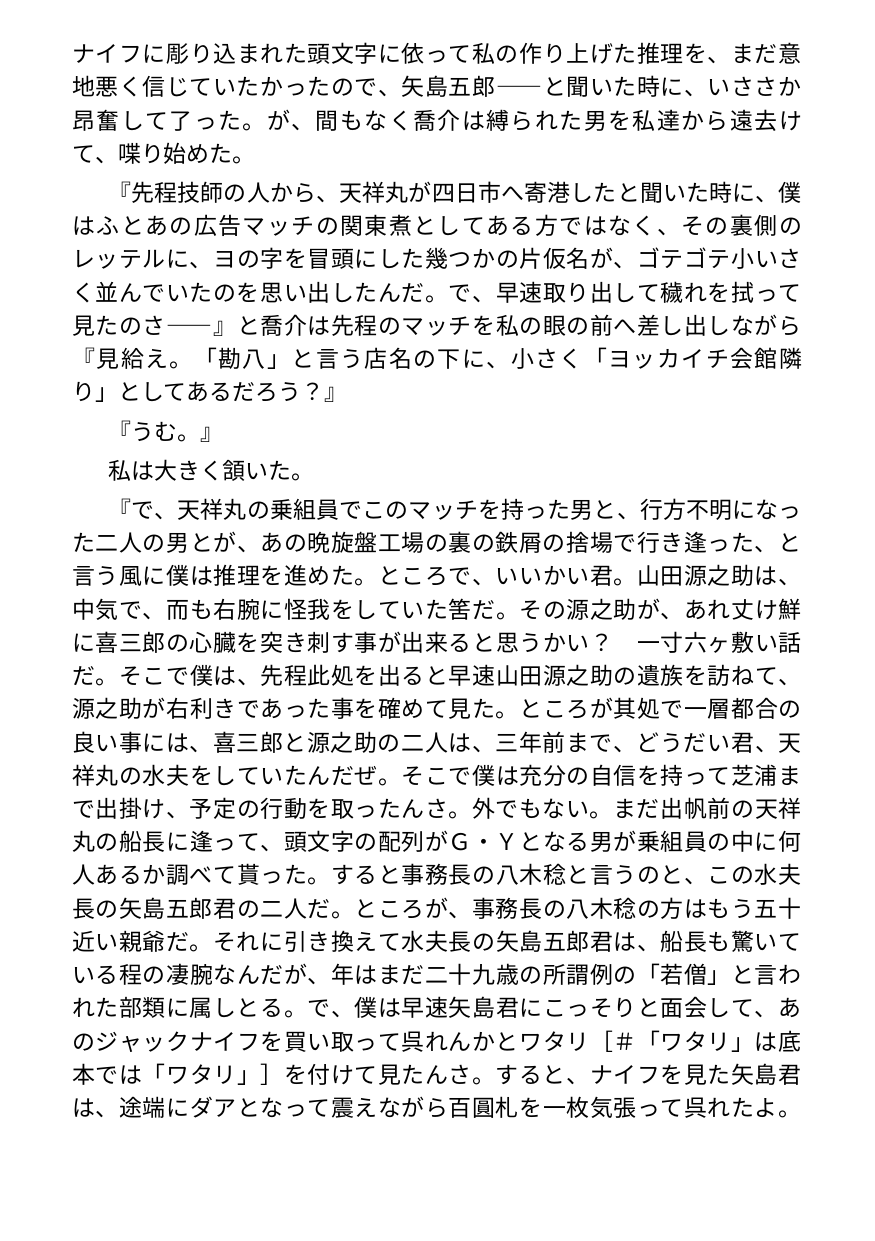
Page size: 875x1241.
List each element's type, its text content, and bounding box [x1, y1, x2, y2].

text 私は大きく頷いた。 [72, 453, 802, 486]
text 『で、天祥丸の乗組員でこのマッチを持った男と、行方不明になった二人の男とが、あの晩旋盤工場の裏の鉄屑の捨場で行き逢った、と言う風に僕は推理を進めた。ところで、いいかい君。山田源之助は、中気で、而も右腕に怪我をしていた筈だ。その源之助が、あれ丈け鮮に喜三郎の心臓を突き刺す事が出来ると思うかい？ 一寸六ヶ敷い話だ。そこで僕は、先程此処を出ると早速山田源之助の遺族を訪ねて、源之助が右利きであった事を確めて見た。ところが其処で一層都合の良い事には、喜三郎と源之助の二人は、三年前まで、どうだい君、天祥丸の水夫をしていたんだぜ。そこで僕は充分の自信を持って芝浦まで出掛け、予定の行動を取ったんさ。外でもない。まだ出帆前の天祥丸の船長に逢って、頭文字の配列がＧ・Ｙとなる男が乗組員の中に何人あるか調べて貰った。すると事務長の八木稔と言うのと、この水夫長の矢島五郎君の二人だ。ところが、事務長の八木稔の方はもう五十近い親爺だ。それに引き換えて水夫長の矢島五郎君は、船長も驚いている程の凄腕なんだが、年はまだ二十九歳の所謂例の「若僧」と言われた部類に属しとる。で、僕は早速矢島君にこっそりと面会して、あのジャックナイフを買い取って呉れんかとワタリ［＃「ワタリ」は底本では「ワタリ」］を付けて見たんさ。すると、ナイフを見た矢島君は、途端にダアとなって震えながら百圓札を一枚気張って呉れたよ。 [72, 492, 802, 1123]
text 『うむ。』 [72, 413, 802, 447]
text 『先程技師の人から、天祥丸が四日市へ寄港したと聞いた時に、僕はふとあの広告マッチの関東煮としてある方ではなく、その裏側のレッテルに、ヨの字を冒頭にした幾つかの片仮名が、ゴテゴテ小いさく並んでいたのを思い出したんだ。で、早速取り出して穢れを拭って見たのさ――』と喬介は先程のマッチを私の眼の前へ差し出しながら『見給え。「勘八」と言う店名の下に、小さく「ヨッカイチ会館隣り」としてあるだろう？』 [72, 175, 802, 407]
text ナイフに彫り込まれた頭文字に依って私の作り上げた推理を、まだ意地悪く信じていたかったので、矢島五郎――と聞いた時に、いささか昂奮して了った。が、間もなく喬介は縛られた男を私達から遠去けて、喋り始めた。 [72, 36, 802, 169]
